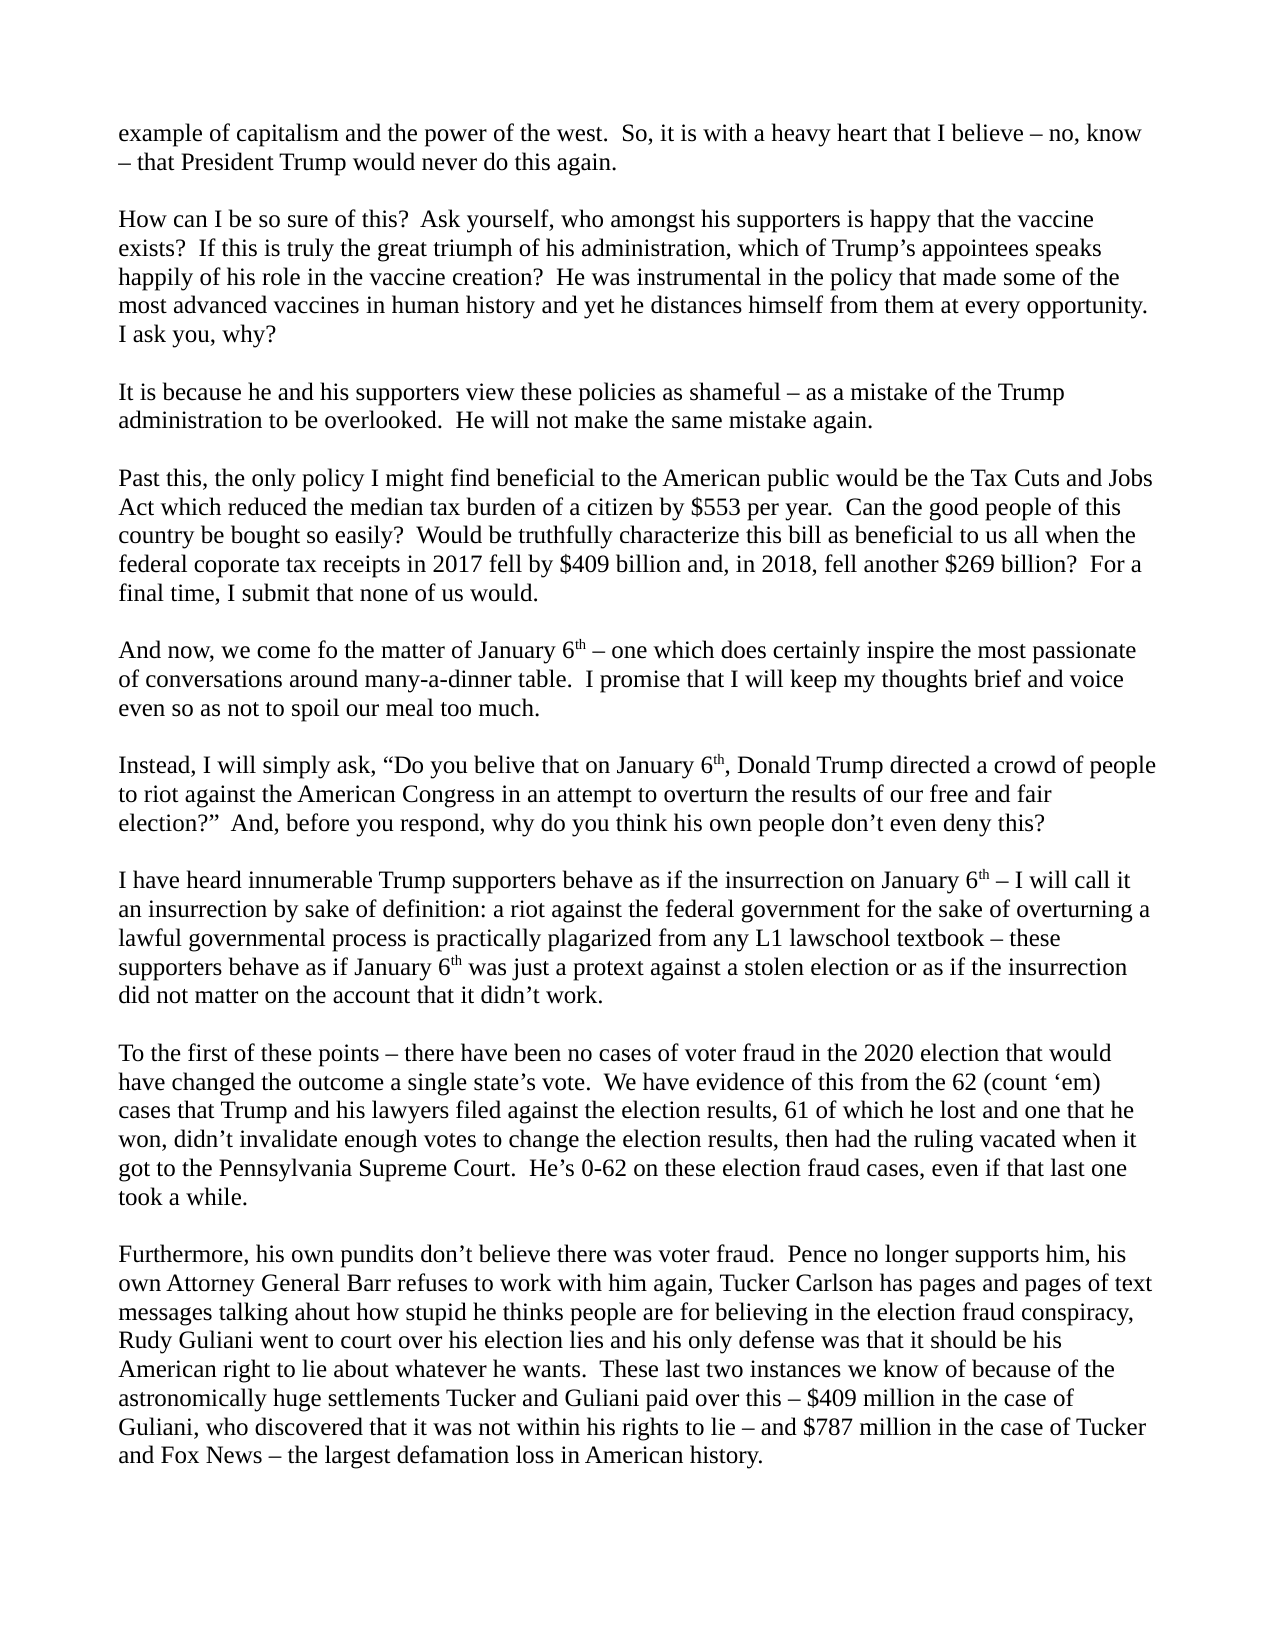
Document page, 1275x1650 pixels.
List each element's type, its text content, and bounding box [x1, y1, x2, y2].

text I have heard innumerable Trump supporters behave as if the insurrection on January 6th – I will call it an insurrection by sake of definition: a riot against the federal government for the sake of overturning a lawful governmental process is practically plagarized from any L1 lawschool textbook – these supporters behave as if January 6th was just a protext against a stolen election or as if the insurrection did not matter on the account that it didn’t work. [118, 866, 1157, 1009]
text Instead, I will simply ask, “Do you belive that on January 6th, Donald Trump directed a crowd of people to riot against the American Congress in an attempt to overturn the results of our free and fair election?” And, before you respond, why do you think his own people don’t even deny this? [118, 751, 1157, 837]
text How can I be so sure of this? Ask yourself, who amongst his supporters is happy that the vaccine exists? If this is truly the great triumph of his administration, which of Trump’s appointees speaks happily of his role in the vaccine creation? He was instrumental in the policy that made some of the most advanced vaccines in human history and yet he distances himself from them at every opportunity. I ask you, why? [118, 204, 1157, 348]
text It is because he and his supporters view these policies as shameful – as a mistake of the Trump administration to be overlooked. He will not make the same mistake again. [118, 377, 1157, 434]
text example of capitalism and the power of the west. So, it is with a heavy heart that I believe – no, know – that President Trump would never do this again. [118, 118, 1157, 176]
text Past this, the only policy I might find beneficial to the American public would be the Tax Cuts and Jobs Act which reduced the median tax burden of a citizen by $553 per year. Can the good people of this country be bought so easily? Would be truthfully characterize this bill as beneficial to us all when the federal coporate tax receipts in 2017 fell by $409 billion and, in 2018, fell another $269 billion? For a final time, I submit that none of us would. [118, 463, 1157, 607]
text To the first of these points – there have been no cases of voter fraud in the 2020 election that would have changed the outcome a single state’s vote. We have evidence of this from the 62 (count ‘em) cases that Trump and his lawyers filed against the election results, 61 of which he lost and one that he won, didn’t invalidate enough votes to change the election results, then had the ruling vacated when it got to the Pennsylvania Supreme Court. He’s 0-62 on these election fraud cases, even if that last one took a while. [118, 1038, 1157, 1211]
text Furthermore, his own pundits don’t believe there was voter fraud. Pence no longer supports him, his own Attorney General Barr refuses to work with him again, Tucker Carlson has pages and pages of text messages talking ahout how stupid he thinks people are for believing in the election fraud conspiracy, Rudy Guliani went to court over his election lies and his only defense was that it should be his American right to lie about whatever he wants. These last two instances we know of because of the astronomically huge settlements Tucker and Guliani paid over this – $409 million in the case of Guliani, who discovered that it was not within his rights to lie – and $787 million in the case of Tucker and Fox News – the largest defamation loss in American history. [118, 1239, 1157, 1469]
text And now, we come fo the matter of January 6th – one which does certainly inspire the most passionate of conversations around many-a-dinner table. I promise that I will keep my thoughts brief and voice even so as not to spoil our meal too much. [118, 636, 1157, 722]
